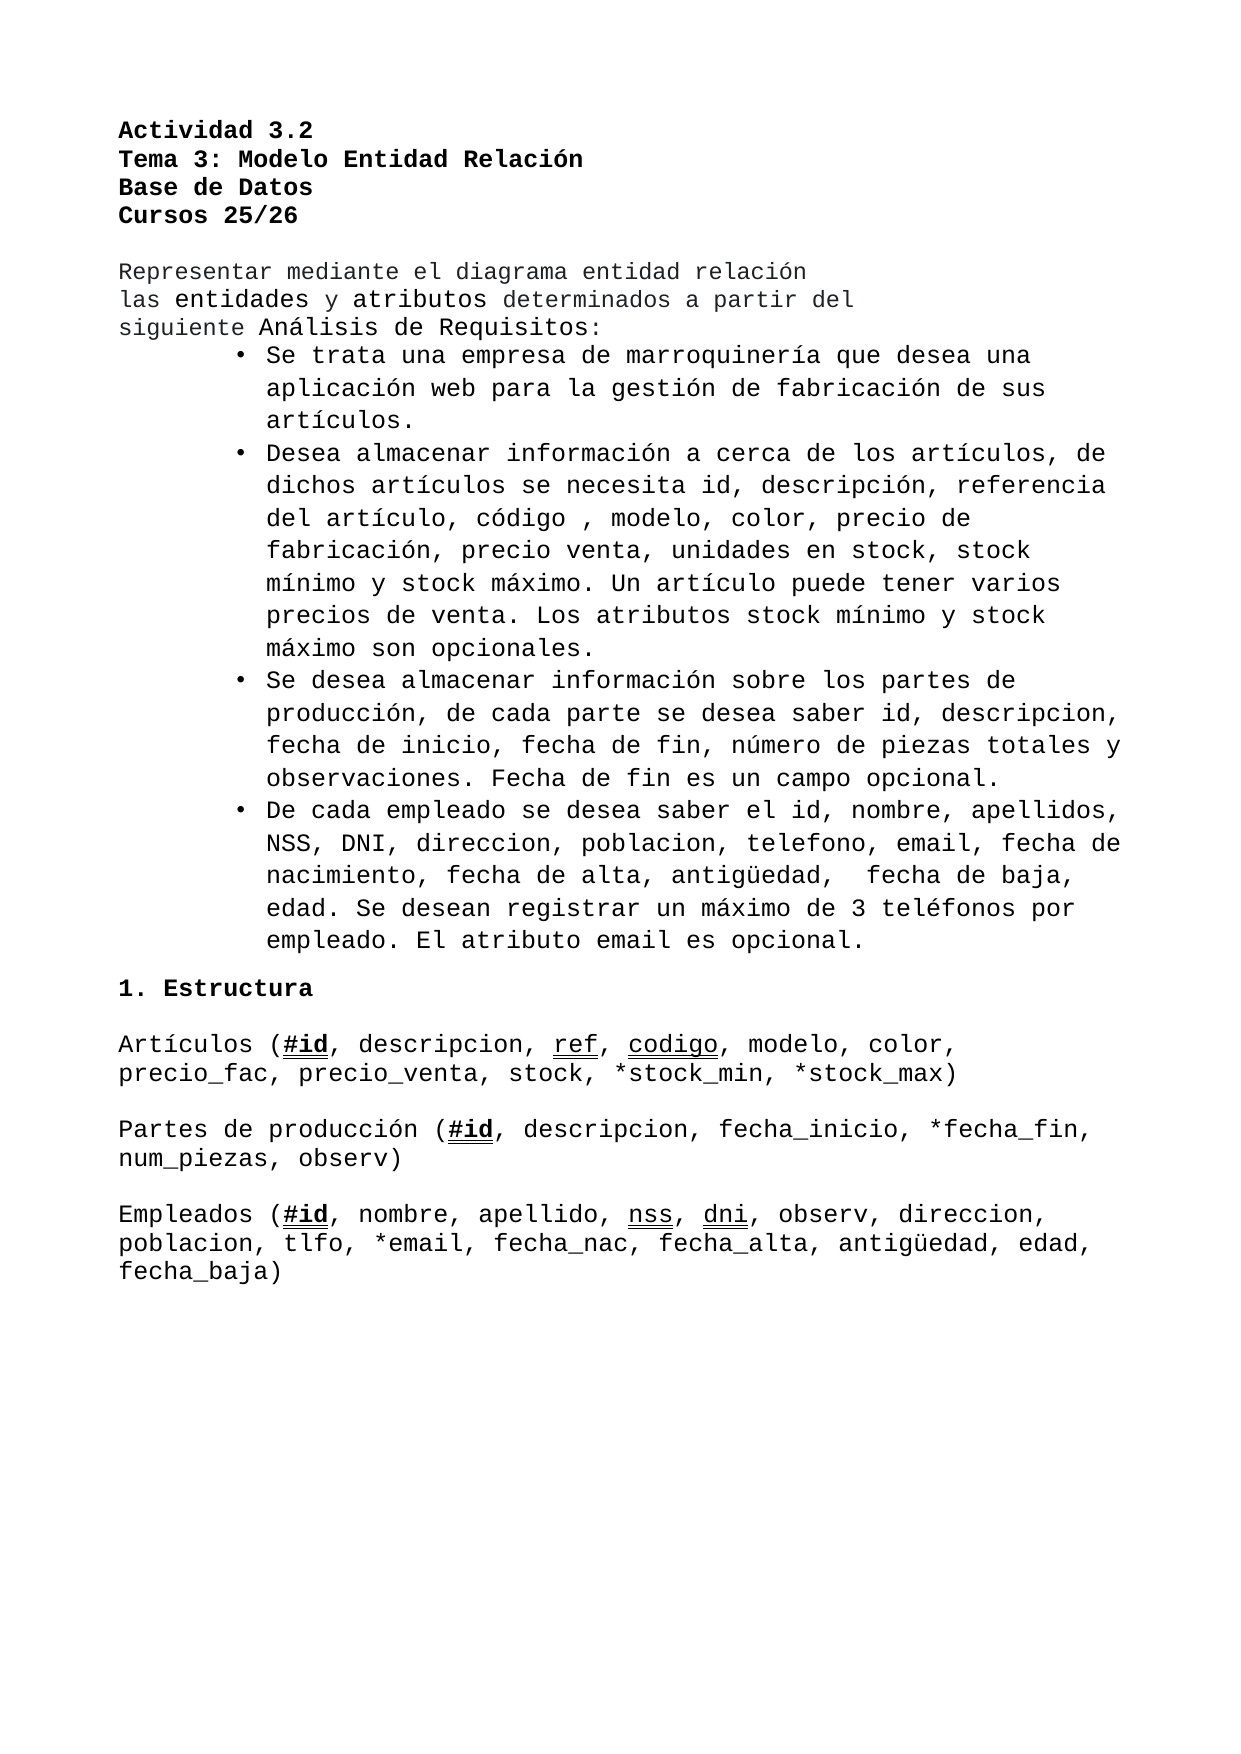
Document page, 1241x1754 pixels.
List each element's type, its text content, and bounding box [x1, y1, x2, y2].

list Se desea almacenar información sobre los partes de producción, de cada parte se desea saber id, descripcion, fecha de inicio, fecha de fin, número de piezas totales y observaciones. Fecha de fin es un campo opcional. [236, 668, 1122, 794]
list De cada empleado se desea saber el id, nombre, apellidos, NSS, DNI, direccion, poblacion, telefono, email, fecha de nacimiento, fecha de alta, antigüedad, fecha de baja, edad. Se desean registrar un máximo de 3 teléfonos por empleado. El atributo email es opcional. [236, 798, 1122, 956]
text Cursos 25/26 [118, 203, 1122, 231]
text Partes de producción (#id, descripcion, fecha_inicio, *fecha_fin, num_piezas, observ) [118, 1117, 1122, 1173]
text 1. Estructura [118, 975, 1122, 1003]
text Artículos (#id, descripcion, ref, codigo, modelo, color, precio_fac, precio_venta, stock, *stock_min, *stock_max) [118, 1032, 1122, 1088]
list Desea almacenar información a cerca de los artículos, de dichos artículos se necesita id, descripción, referencia del artículo, código , modelo, color, precio de fabricación, precio venta, unidades en stock, stock mínimo y stock máximo. Un artículo puede tener varios precios de venta. Los atributos stock mínimo y stock máximo son opcionales. [236, 441, 1122, 664]
text Actividad 3.2 [118, 118, 1122, 146]
text Tema 3: Modelo Entidad Relación [118, 146, 1122, 175]
text Base de Datos [118, 175, 1122, 203]
text Empleados (#id, nombre, apellido, nss, dni, observ, direccion, poblacion, tlfo, *email, fecha_nac, fecha_alta, antigüedad, edad, fecha_baja) [118, 1202, 1122, 1287]
text Representar mediante el diagrama entidad relación las entidades y atributos determinados a partir del siguiente Análisis de Requisitos: [118, 260, 1122, 343]
list Se trata una empresa de marroquinería que desea una aplicación web para la gestión de fabricación de sus artículos. [236, 343, 1122, 436]
